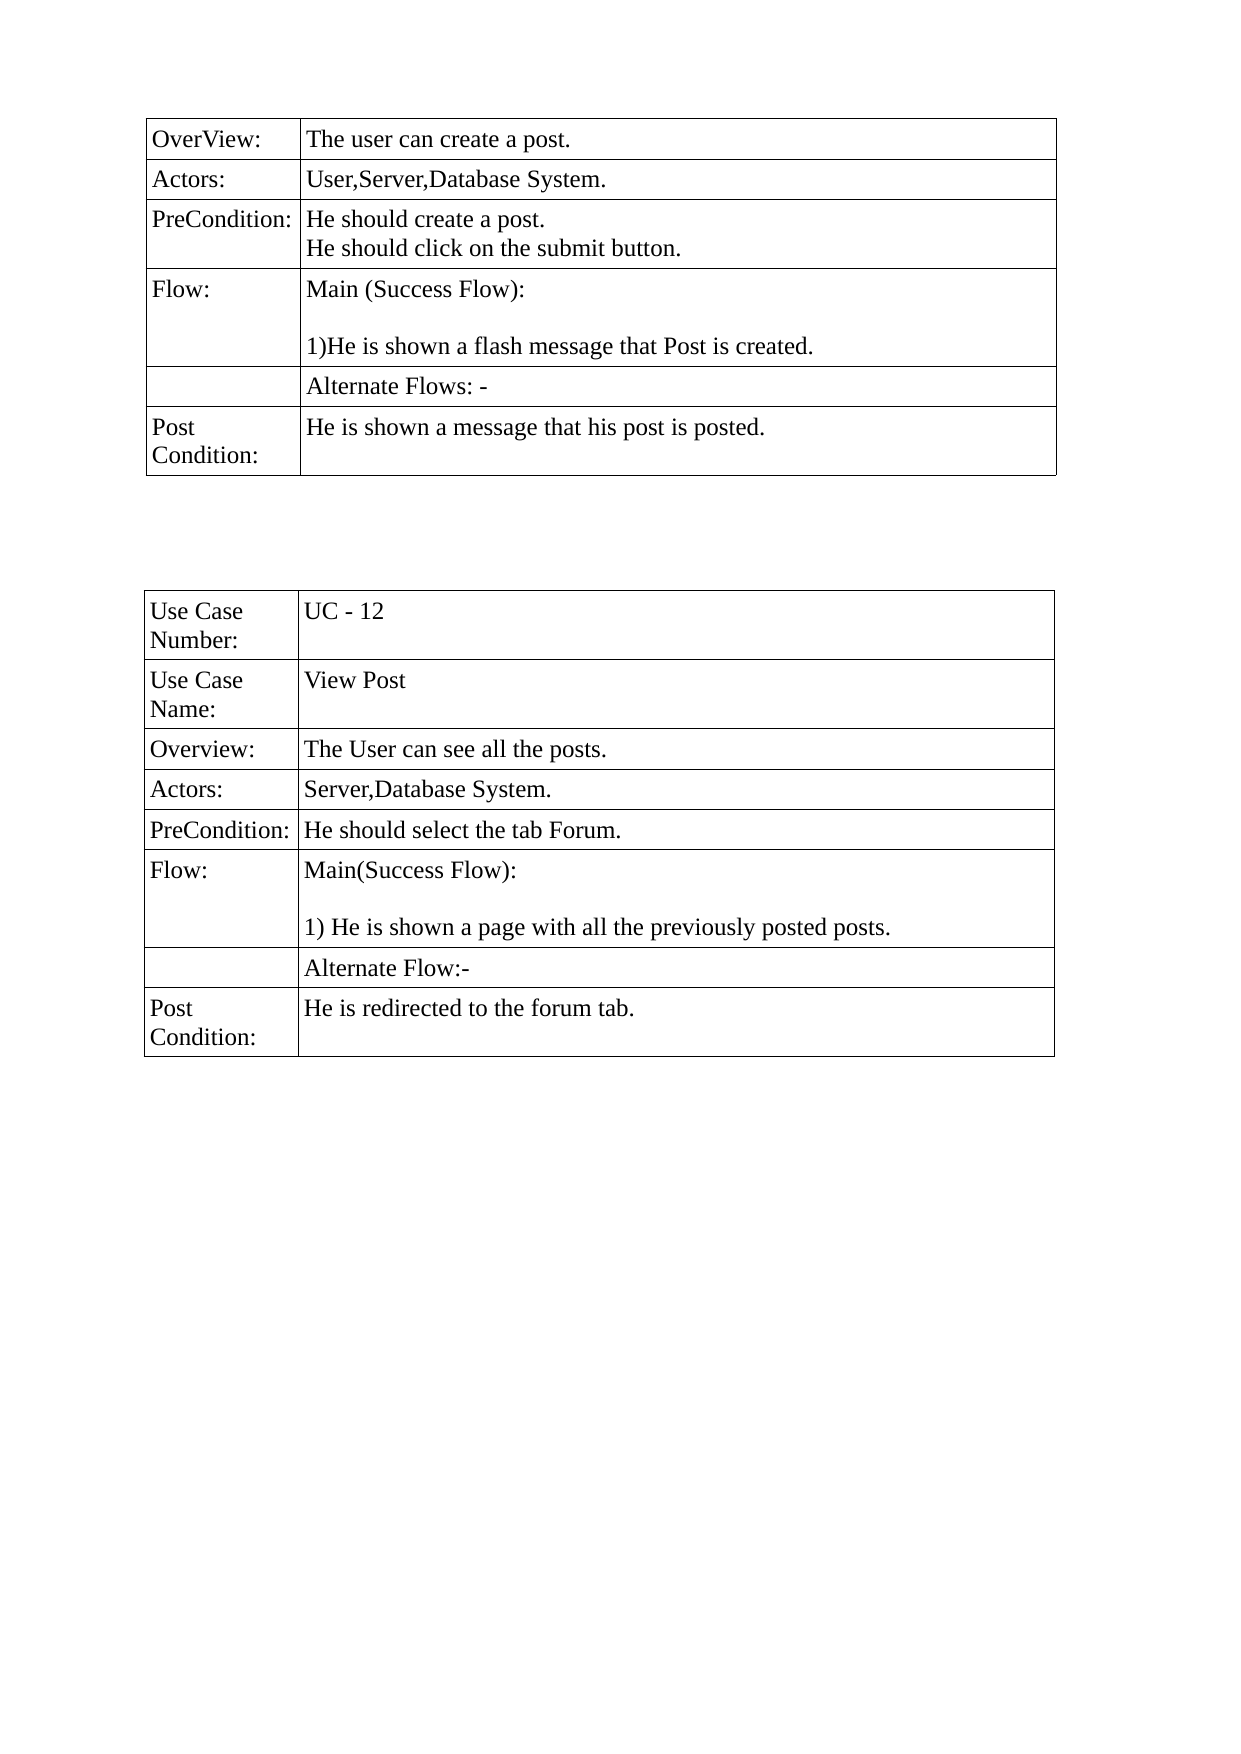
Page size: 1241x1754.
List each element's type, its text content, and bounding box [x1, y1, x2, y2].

table_cell PreCondition: [145, 810, 298, 849]
table_cell Post Condition: [147, 407, 300, 475]
table_cell Actors: [145, 770, 298, 809]
table_cell He should create a post. He should click on the submit button. [301, 200, 1056, 268]
table_cell Main (Success Flow): 1)He is shown a flash message that Post is created. [301, 269, 1056, 366]
table_header Use Case Number: [145, 591, 298, 659]
table_cell Overview: [145, 729, 298, 768]
table_cell [147, 367, 300, 406]
table_cell Alternate Flow:- [299, 948, 1054, 987]
table_cell Post Condition: [145, 988, 298, 1056]
table_cell The User can see all the posts. [299, 729, 1054, 768]
table_cell He should select the tab Forum. [299, 810, 1054, 849]
table_cell Alternate Flows: - [301, 367, 1056, 406]
table_cell Server,Database System. [299, 770, 1054, 809]
table_cell Flow: [147, 269, 300, 366]
table_cell Actors: [147, 160, 300, 199]
table_cell OverView: [147, 119, 300, 158]
table_cell Main(Success Flow): 1) He is shown a page with all the previously posted posts. [299, 850, 1054, 947]
table_header UC - 12 [299, 591, 1054, 659]
table_cell [145, 948, 298, 987]
table_cell User,Server,Database System. [301, 160, 1056, 199]
table_cell He is redirected to the forum tab. [299, 988, 1054, 1056]
table_cell Flow: [145, 850, 298, 947]
table_cell View Post [299, 660, 1054, 728]
table_cell PreCondition: [147, 200, 300, 268]
table_cell Use Case Name: [145, 660, 298, 728]
table_cell The user can create a post. [301, 119, 1056, 158]
table_cell He is shown a message that his post is posted. [301, 407, 1056, 475]
